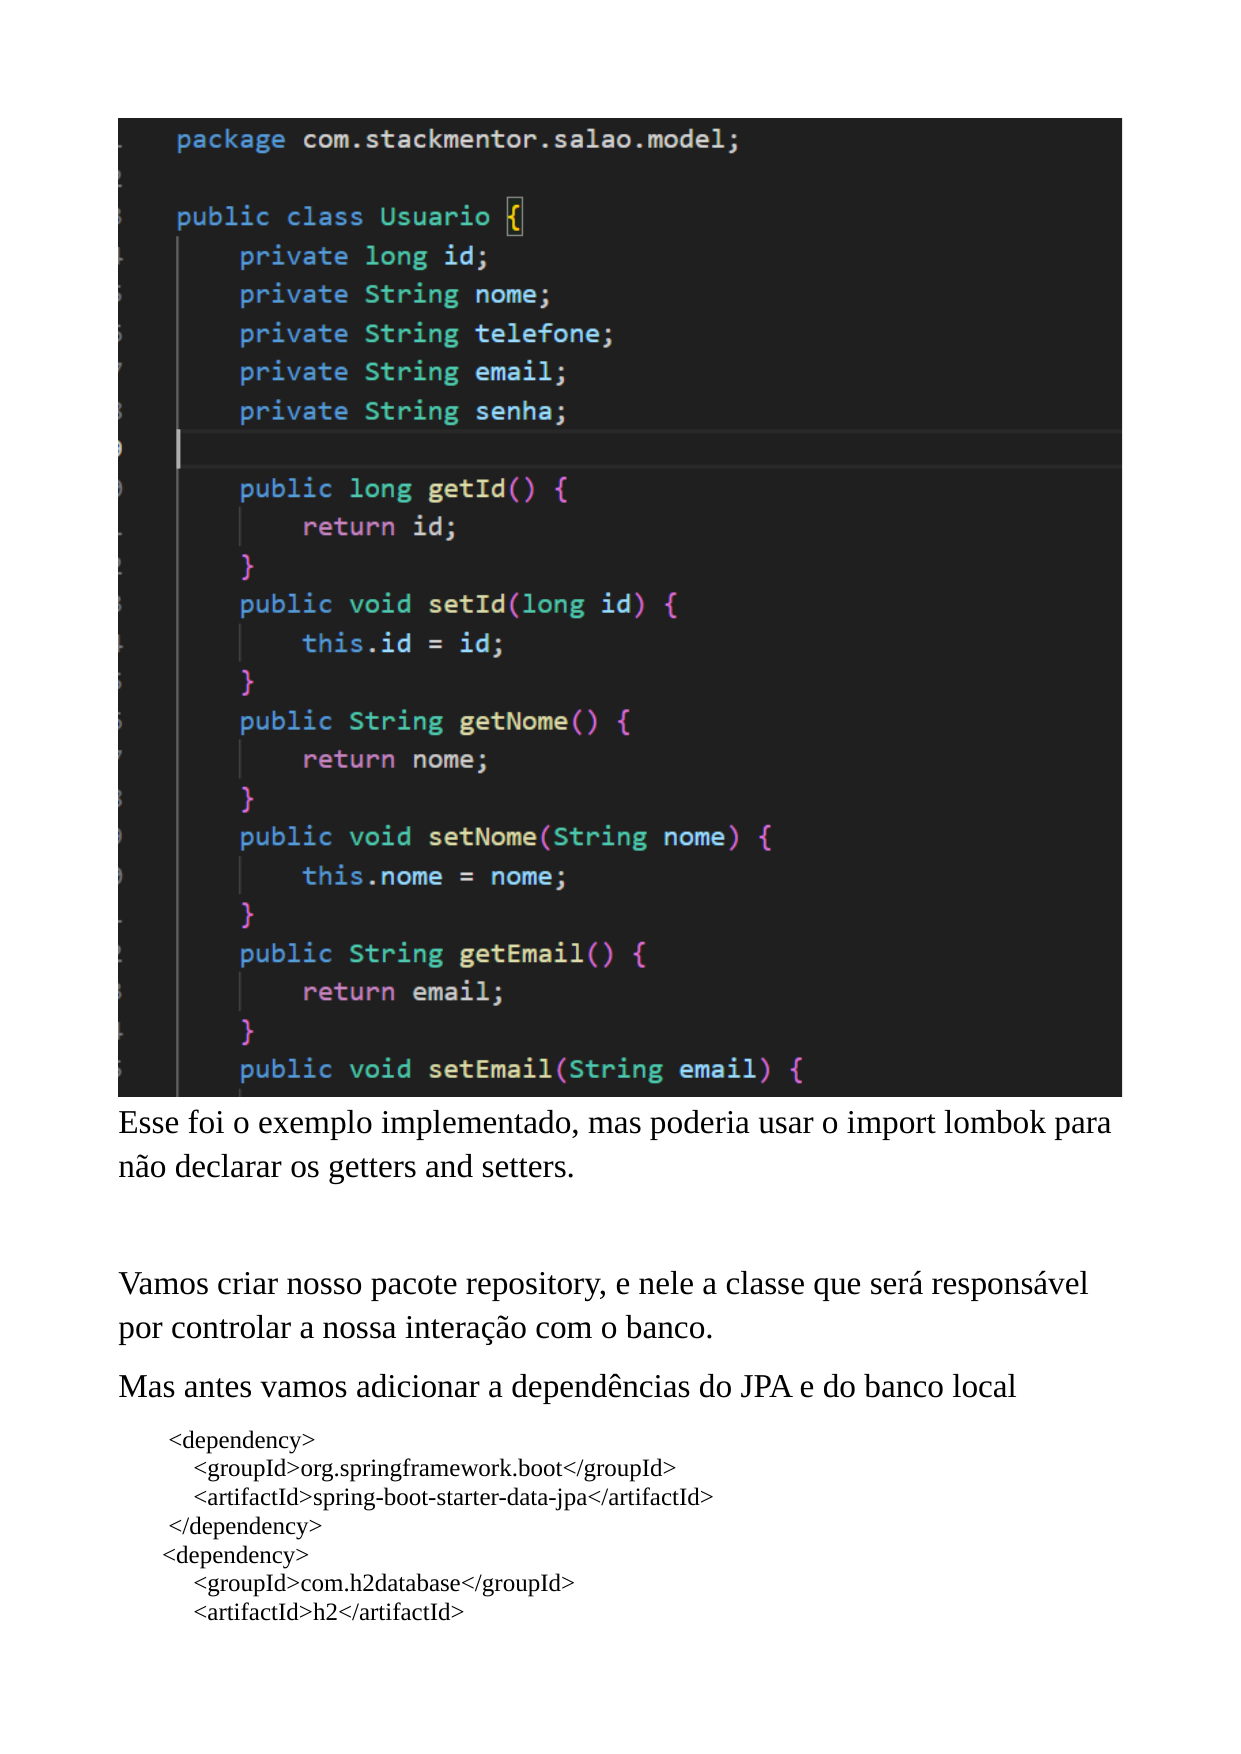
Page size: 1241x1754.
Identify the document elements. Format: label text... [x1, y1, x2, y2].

picture [118, 118, 1123, 1097]
text Esse foi o exemplo implementado, mas poderia usar o import lombok para não declarar os getters and setters. [118, 1097, 1122, 1184]
text Mas antes vamos adicionar a dependências do JPA e do banco local [118, 1366, 1122, 1404]
text <dependency> <groupId>com.h2database</groupId> <artifactId>h2</artifactId> [118, 1540, 1122, 1626]
text Vamos criar nosso pacote repository, e nele a classe que será responsável por controlar a nossa interação com o banco. [118, 1263, 1122, 1346]
text <dependency> <groupId>org.springframework.boot</groupId> <artifactId>spring-boot-starter-data-jpa</artifactId> </dependency> [118, 1425, 1122, 1540]
